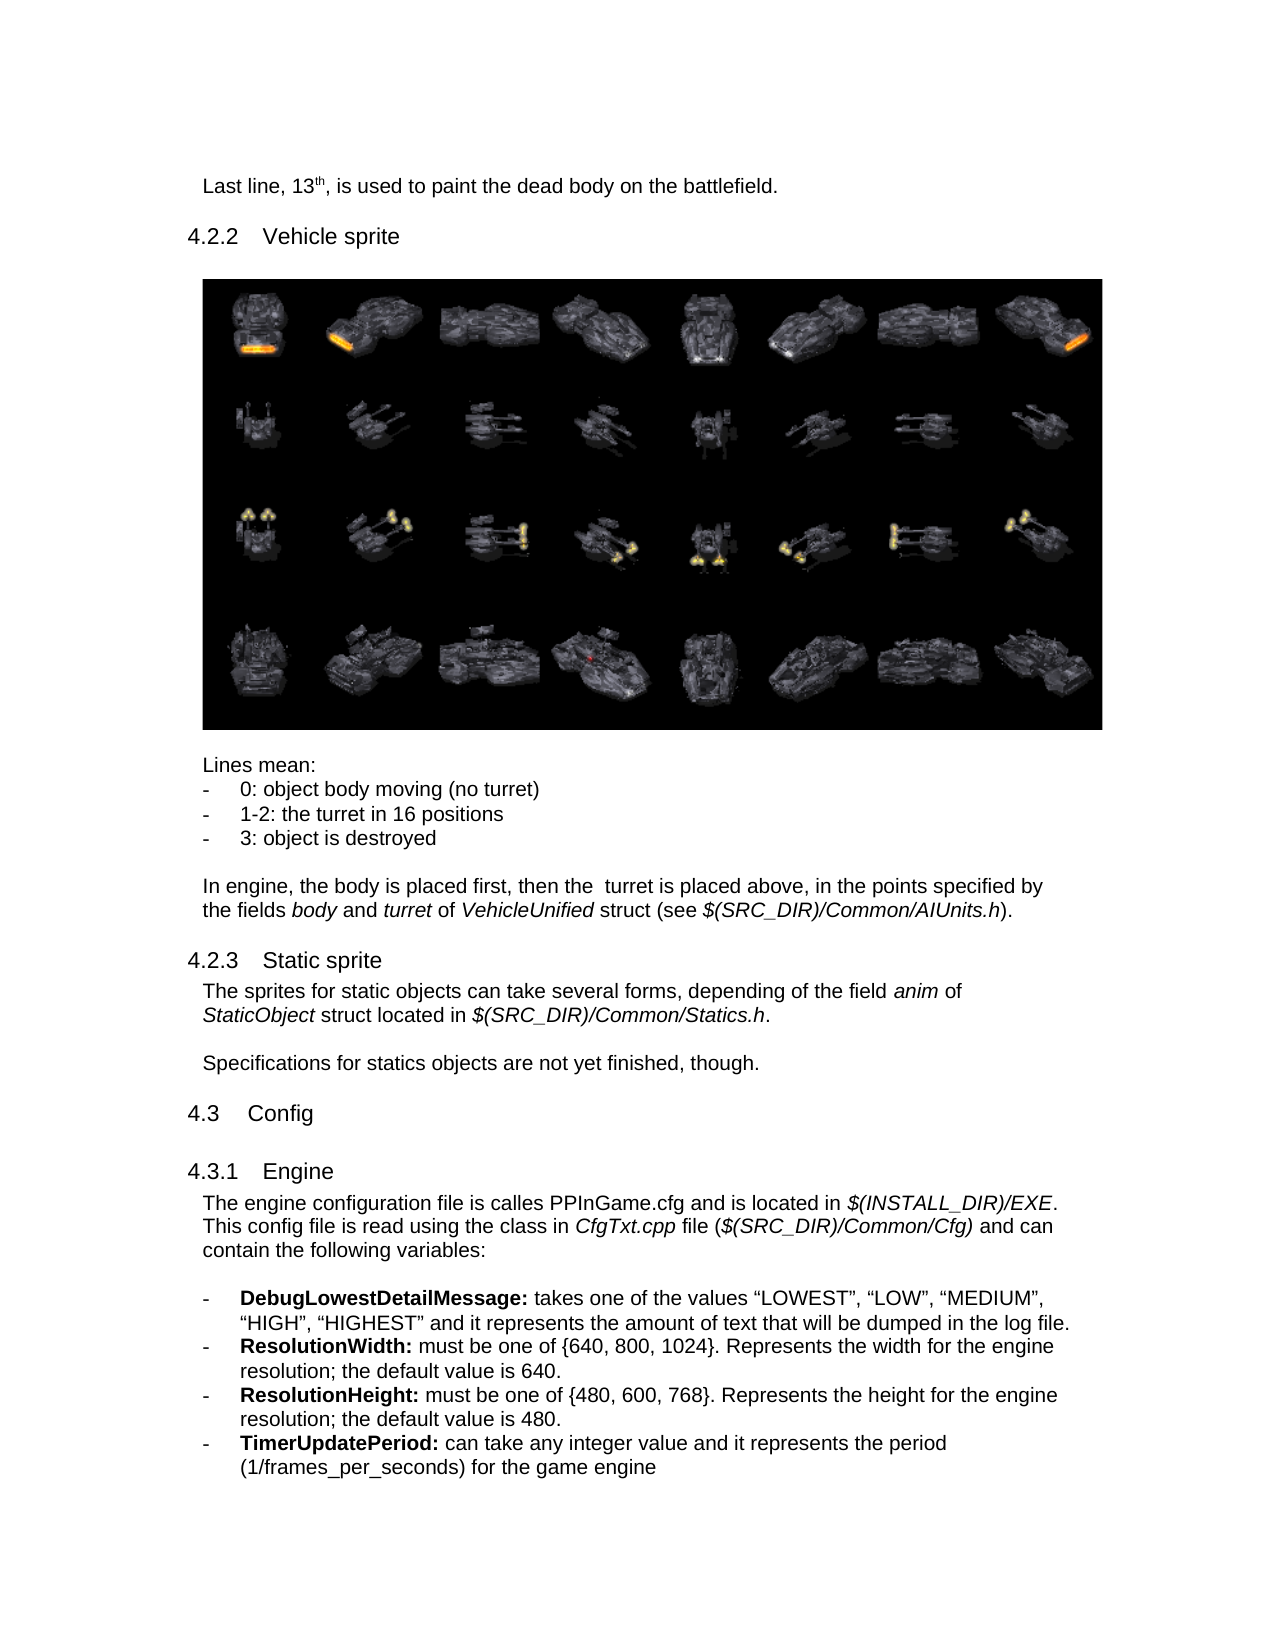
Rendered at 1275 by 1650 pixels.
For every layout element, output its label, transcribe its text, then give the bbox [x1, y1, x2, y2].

text The engine configuration file is calles PPInGame.cfg and is located in $(INSTALL_DIR)/EXE. This config file is read using the class in CfgTxt.cpp file ($(SRC_DIR)/Common/Cfg) and can contain the following variables: [202, 1190, 1072, 1262]
subtitle Config [187, 1100, 1087, 1126]
list 1-2: the turret in 16 positions [202, 801, 1087, 826]
list DebugLowestDetailMessage: takes one of the values “LOWEST”, “LOW”, “MEDIUM”, “HIGH”, “HIGHEST” and it represents the amount of text that will be dumped in the log file. [202, 1286, 1087, 1334]
text The sprites for static objects can take several forms, depending of the field anim of StaticObject struct located in $(SRC_DIR)/Common/Statics.h. [202, 979, 1072, 1027]
subtitle Vehicle sprite [187, 223, 1087, 249]
list ResolutionWidth: must be one of {640, 800, 1024}. Represents the width for the engine resolution; the default value is 640. [202, 1334, 1087, 1382]
text In engine, the body is placed first, then the turret is placed above, in the points specified by the fields body and turret of VehicleUnified struct (see $(SRC_DIR)/Common/AIUnits.h). [202, 874, 1072, 922]
list TimerUpdatePeriod: can take any integer value and it represents the period (1/frames_per_seconds) for the game engine [202, 1431, 1087, 1479]
list ResolutionHeight: must be one of {480, 600, 768}. Represents the height for the engine resolution; the default value is 480. [202, 1382, 1087, 1431]
picture [202, 279, 1103, 730]
text Lines mean: [202, 753, 1072, 777]
list 0: object body moving (no turret) [202, 777, 1087, 801]
text Specifications for statics objects are not yet finished, though. [202, 1051, 1072, 1075]
subtitle Static sprite [187, 947, 1087, 973]
list 3: object is destroyed [202, 826, 1087, 850]
text Last line, 13th, is used to paint the dead body on the battlefield. [202, 174, 1072, 198]
subtitle Engine [187, 1158, 1087, 1184]
